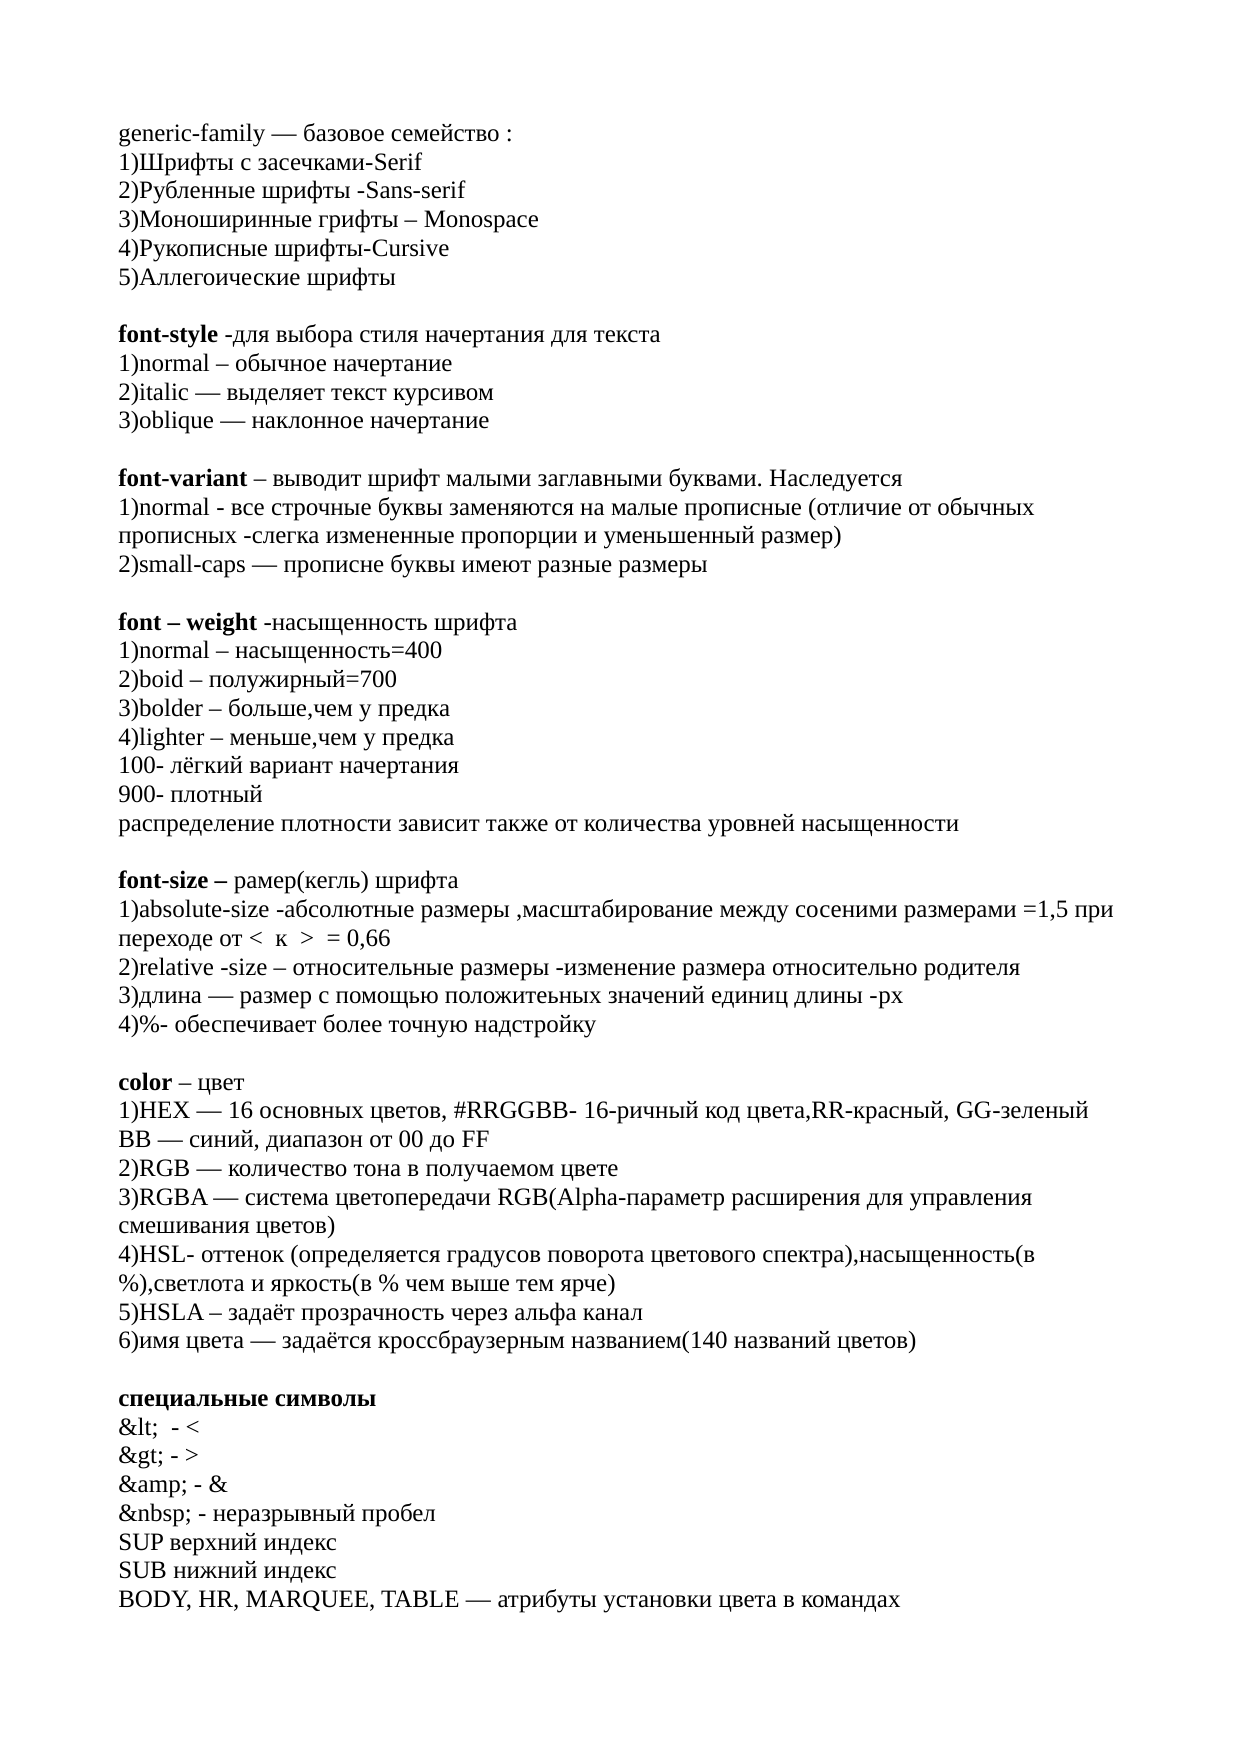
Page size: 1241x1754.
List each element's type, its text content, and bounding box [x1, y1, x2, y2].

text font-variant – выводит шрифт малыми заглавными буквами. Наследуется [118, 463, 1122, 492]
text &nbsp; - неразрывный пробел [118, 1498, 1122, 1527]
text 1)absolute-size -абсолютные размеры ,масштабирование между сосеними размерами =1,5 при переходе от < к > = 0,66 [118, 894, 1122, 952]
text 2)boid – полужирный=700 [118, 664, 1122, 693]
text 2)small-caps — прописне буквы имеют разные размеры [118, 549, 1122, 578]
text 5)Аллегоические шрифты [118, 262, 1122, 291]
text 2)RGB — количество тона в получаемом цвете [118, 1153, 1122, 1182]
text color – цвет [118, 1067, 1122, 1096]
text 2)relative -size – относительные размеры -изменение размера относительно родителя [118, 952, 1122, 981]
text &gt; - > [118, 1441, 1122, 1469]
text 3)Моноширинные грифты – Monospace [118, 204, 1122, 233]
text 6)имя цвета — задаётся кроссбраузерным названием(140 названий цветов) [118, 1326, 1122, 1354]
text BODY, HR, MARQUEE, TABLE — атрибуты установки цвета в командах [118, 1584, 1122, 1613]
text SUB нижний индекс [118, 1556, 1122, 1584]
text 2)italic — выделяет текст курсивом [118, 377, 1122, 406]
text 1)normal - все строчные буквы заменяются на малые прописные (отличие от обычных прописных -слегка измененные пропорции и уменьшенный размер) [118, 492, 1122, 549]
text generic-family — базовое семейство : [118, 118, 1122, 147]
text 4)HSL- оттенок (определяется градусов поворота цветового спектра),насыщенность(в %),светлота и яркость(в % чем выше тем ярче) [118, 1239, 1122, 1297]
text 4)lighter – меньше,чем у предка [118, 722, 1122, 751]
text специальные символы [118, 1383, 1122, 1412]
text &lt; - < [118, 1412, 1122, 1441]
text 3)bolder – больше,чем у предка [118, 693, 1122, 722]
text 3)oblique — наклонное начертание [118, 406, 1122, 434]
text 1)normal – насыщенность=400 [118, 636, 1122, 664]
text распределение плотности зависит также от количества уровней насыщенности [118, 808, 1122, 837]
text font-style -для выбора стиля начертания для текста [118, 319, 1122, 348]
text 5)HSLA – задаёт прозрачность через альфа канал [118, 1297, 1122, 1326]
text 1)HEX — 16 основных цветов, #RRGGBB- 16-ричный код цвета,RR-красный, GG-зеленый BB — синий, диапазон от 00 до FF [118, 1096, 1122, 1153]
text font-size – рамер(кегль) шрифта [118, 866, 1122, 894]
text 1)Шрифты с засечками-Serif [118, 147, 1122, 176]
text 3)RGBA — система цветопередачи RGB(Alpha-параметр расширения для управления смешивания цветов) [118, 1182, 1122, 1239]
text 4)Рукописные шрифты-Cursive [118, 233, 1122, 262]
text 2)Рубленные шрифты -Sans-serif [118, 176, 1122, 204]
text 100- лёгкий вариант начертания [118, 751, 1122, 779]
text 4)%- обеспечивает более точную надстройку [118, 1009, 1122, 1038]
text font – weight -насыщенность шрифта [118, 607, 1122, 636]
text 900- плотный [118, 779, 1122, 808]
text 3)длина — размер с помощью положитеьных значений единиц длины -px [118, 981, 1122, 1009]
text &amp; - & [118, 1469, 1122, 1498]
text 1)normal – обычное начертание [118, 348, 1122, 377]
text SUP верхний индекс [118, 1527, 1122, 1556]
